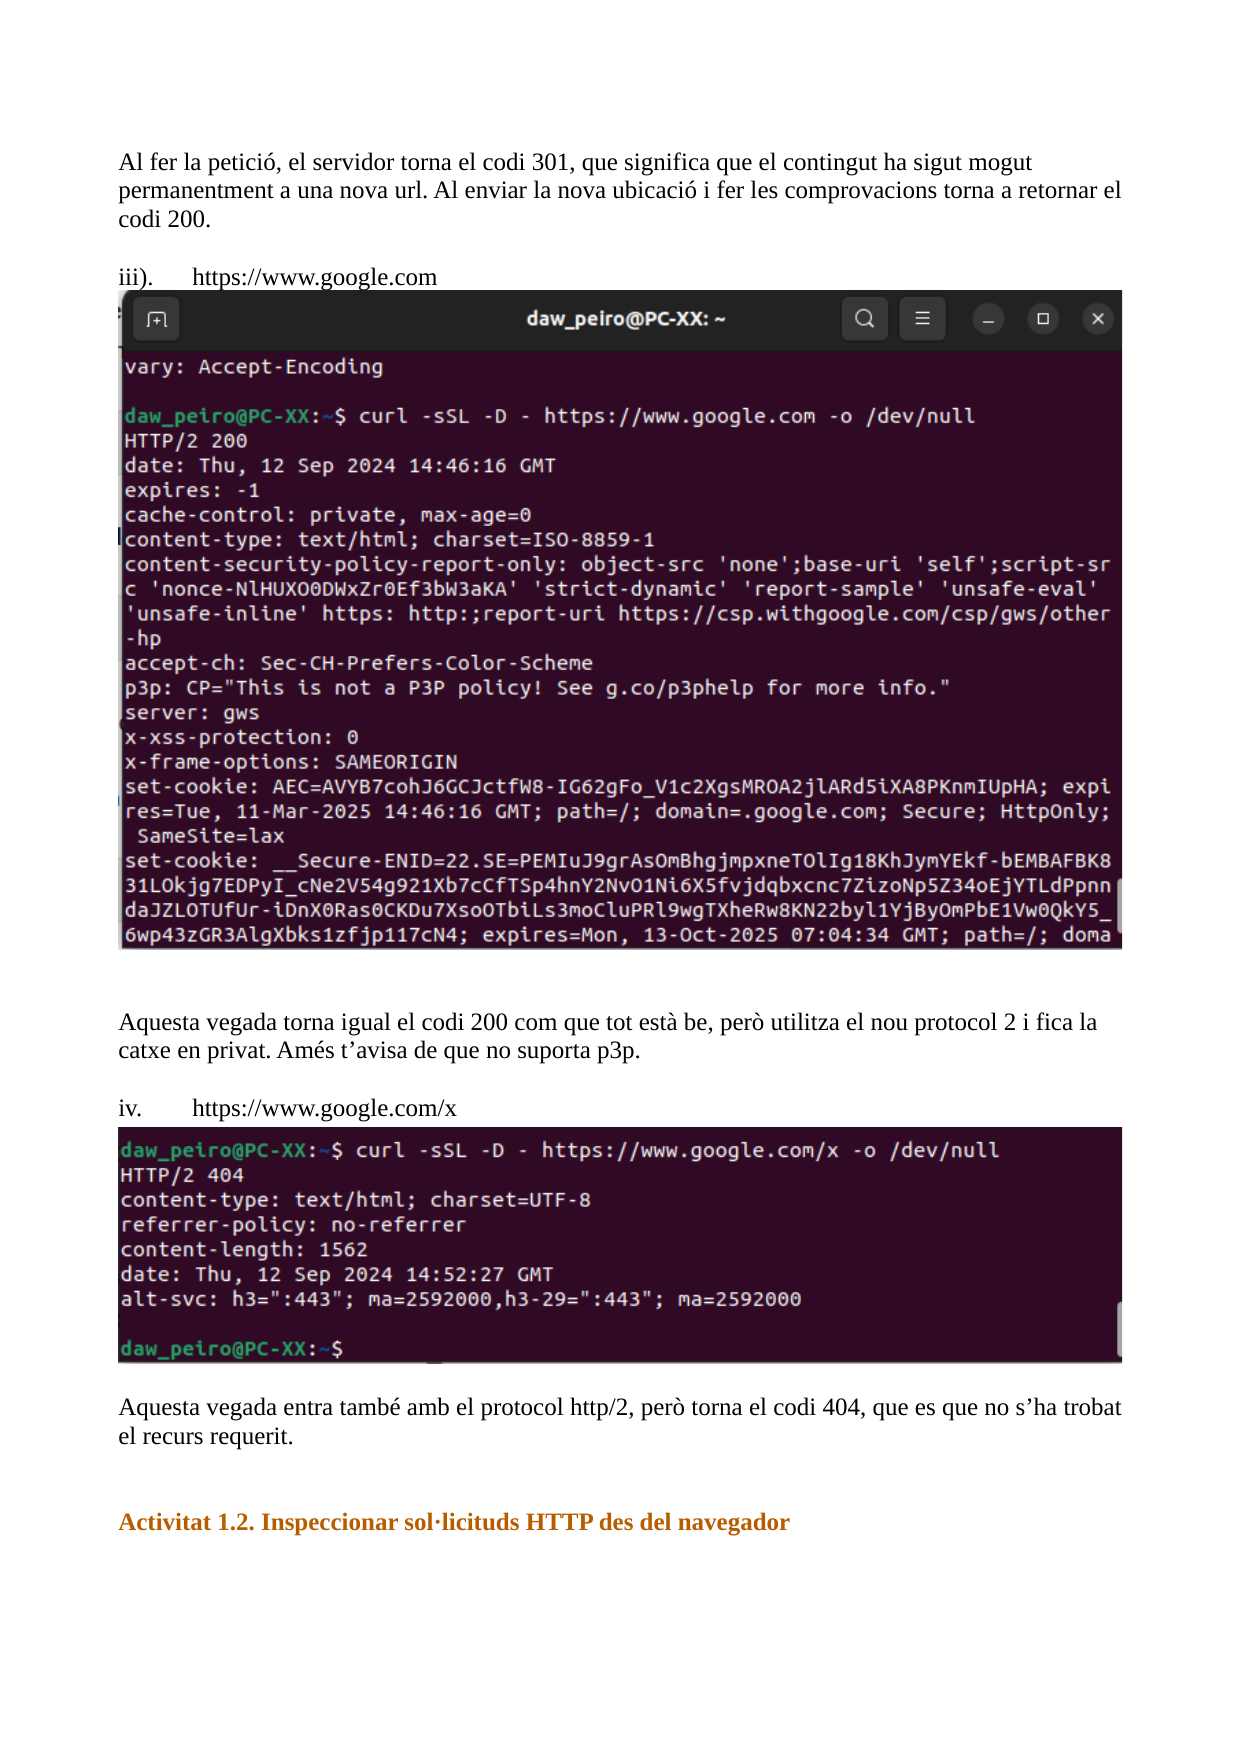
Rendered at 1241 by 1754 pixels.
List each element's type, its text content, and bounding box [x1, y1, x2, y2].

text Activitat 1.2. Inspeccionar sol·licituds HTTP des del navegador [118, 1507, 1122, 1536]
picture [118, 290, 1123, 950]
text Al fer la petició, el servidor torna el codi 301, que significa que el contingut ha sigut mogut permanentment a una nova url. Al enviar la nova ubicació i fer les comprovacions torna a retornar el codi 200. iii). https://www.google.com [118, 147, 1122, 290]
text Aquesta vegada entra també amb el protocol http/2, però torna el codi 404, que es que no s’ha trobat el recurs requerit. [118, 1392, 1122, 1450]
text Aquesta vegada torna igual el codi 200 com que tot està be, però utilitza el nou protocol 2 i fica la catxe en privat. Amés t’avisa de que no suporta p3p. [118, 1007, 1122, 1064]
picture [118, 1127, 1123, 1364]
text iv. https://www.google.com/x [118, 1093, 1122, 1122]
